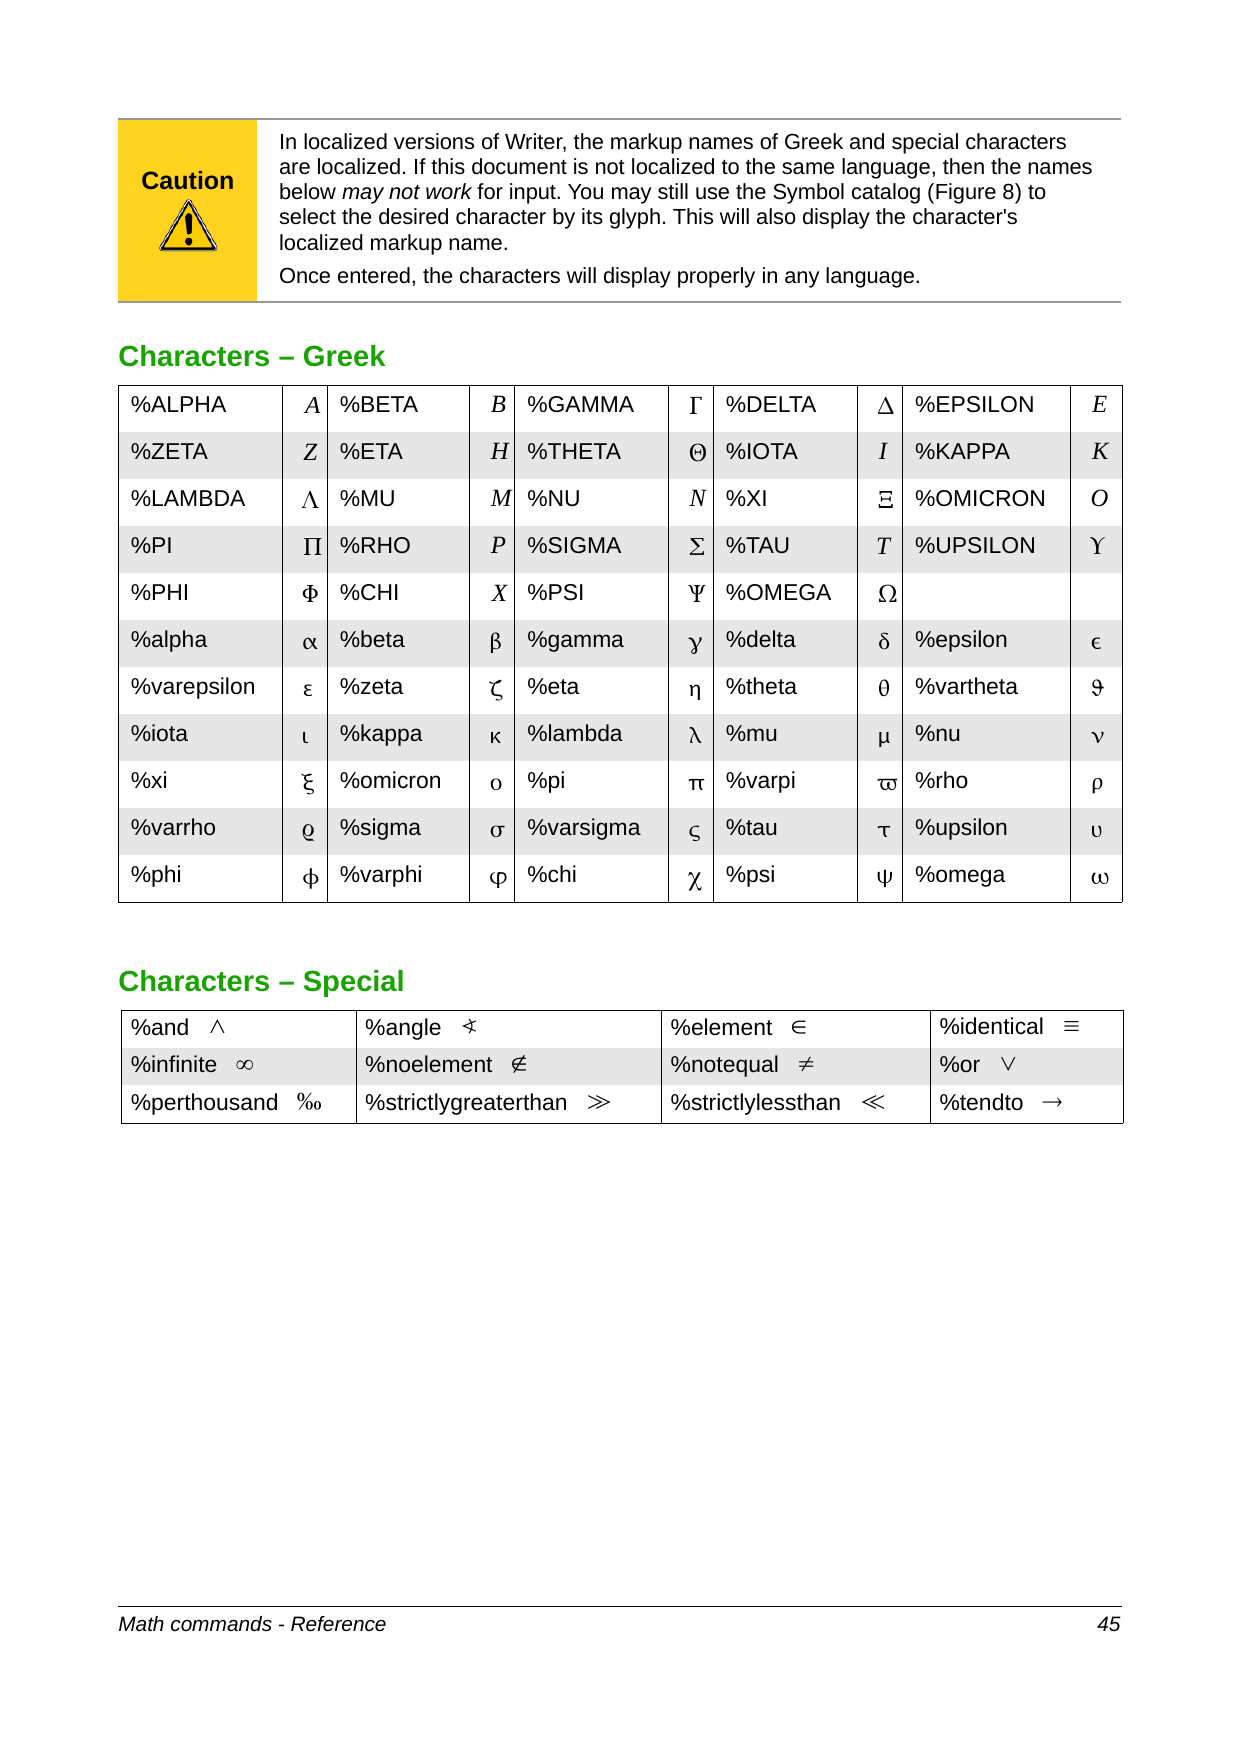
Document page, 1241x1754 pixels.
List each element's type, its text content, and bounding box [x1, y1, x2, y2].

table_cell [1071, 479, 1122, 526]
table_cell %lambda [515, 714, 668, 761]
table_cell %eta [515, 667, 668, 714]
table_cell [858, 667, 902, 714]
table_cell %rho [903, 761, 1070, 808]
table_cell %alpha [119, 620, 282, 667]
table_header %identical [931, 1011, 1123, 1048]
table_header Caution [118, 120, 257, 301]
table_cell [1071, 808, 1122, 855]
table_cell [470, 808, 514, 855]
table_cell [283, 479, 327, 526]
table_cell %chi [515, 855, 668, 902]
table_cell [283, 573, 327, 620]
table_cell %PHI [119, 573, 282, 620]
table_header %angle [357, 1011, 661, 1048]
table_header %and [122, 1011, 356, 1048]
table_cell [283, 761, 327, 808]
table_cell [1071, 714, 1122, 761]
table_cell %IOTA [714, 432, 857, 479]
table_cell %psi [714, 855, 857, 902]
table_cell [470, 855, 514, 902]
table_cell %OMEGA [714, 573, 857, 620]
table_cell [669, 620, 713, 667]
table_cell [669, 432, 713, 479]
table_cell %varsigma [515, 808, 668, 855]
table_cell [283, 526, 327, 573]
table_cell [669, 761, 713, 808]
table_cell [858, 808, 902, 855]
table_cell %THETA [515, 432, 668, 479]
table_cell [858, 714, 902, 761]
table_header %DELTA [714, 386, 857, 432]
table_cell %iota [119, 714, 282, 761]
table_cell %UPSILON [903, 526, 1070, 573]
table_cell %phi [119, 855, 282, 902]
table_header [669, 386, 713, 432]
table_cell [470, 479, 514, 526]
table_cell %notequal [662, 1048, 930, 1085]
table_cell [283, 667, 327, 714]
table_cell %SIGMA [515, 526, 668, 573]
table_cell [1071, 667, 1122, 714]
table_cell [1071, 761, 1122, 808]
table_cell [669, 667, 713, 714]
table_cell %perthousand [122, 1085, 356, 1123]
table_header %GAMMA [515, 386, 668, 432]
table_cell %KAPPA [903, 432, 1070, 479]
table_cell %RHO [328, 526, 469, 573]
table_cell [669, 526, 713, 573]
table_cell %infinite [122, 1048, 356, 1085]
table_cell [470, 667, 514, 714]
table_cell %beta [328, 620, 469, 667]
table_header [283, 386, 327, 432]
table_cell %mu [714, 714, 857, 761]
table_cell %xi [119, 761, 282, 808]
table_cell [669, 714, 713, 761]
table_header %EPSILON [903, 386, 1070, 432]
table_cell %ZETA [119, 432, 282, 479]
table_cell [470, 526, 514, 573]
table_cell %OMICRON [903, 479, 1070, 526]
table_cell %noelement [357, 1048, 661, 1085]
table_cell %omega [903, 855, 1070, 902]
table_cell [283, 855, 327, 902]
table_cell [470, 432, 514, 479]
table_cell %varphi [328, 855, 469, 902]
table_cell [669, 855, 713, 902]
table_cell %gamma [515, 620, 668, 667]
table_cell %nu [903, 714, 1070, 761]
table_header %ALPHA [119, 386, 282, 432]
table_cell [470, 620, 514, 667]
table_cell %kappa [328, 714, 469, 761]
table_header [1071, 386, 1122, 432]
table_cell [858, 573, 902, 620]
table_cell %CHI [328, 573, 469, 620]
table_cell [858, 526, 902, 573]
table_cell %varepsilon [119, 667, 282, 714]
table_cell %TAU [714, 526, 857, 573]
table_cell [858, 620, 902, 667]
table_cell %XI [714, 479, 857, 526]
table_cell %PSI [515, 573, 668, 620]
table_cell [903, 573, 1070, 620]
table_cell [1071, 855, 1122, 902]
table_header [470, 386, 514, 432]
table_cell %delta [714, 620, 857, 667]
table_cell [1071, 573, 1122, 620]
picture [155, 195, 220, 255]
table_cell %sigma [328, 808, 469, 855]
table_cell [1071, 432, 1122, 479]
table_header %BETA [328, 386, 469, 432]
table_cell [858, 855, 902, 902]
table_header In localized versions of Writer, the markup names of Greek and special characters are localized. If this document is not localized to the same language, then the names below may not work for input. You may still use the Symbol catalog (Figure 8) to select the desired character by its glyph. This will also display the character's localized markup name. Once entered, the characters will display properly in any language. [258, 120, 1121, 301]
table_cell [283, 620, 327, 667]
table_cell [858, 432, 902, 479]
table_cell %epsilon [903, 620, 1070, 667]
table_cell [283, 808, 327, 855]
table_cell %LAMBDA [119, 479, 282, 526]
table_cell [1071, 620, 1122, 667]
table_cell [283, 432, 327, 479]
table_cell %tendto [931, 1085, 1123, 1123]
table_cell %varpi [714, 761, 857, 808]
table_cell [669, 808, 713, 855]
table_cell [283, 714, 327, 761]
table_cell %ETA [328, 432, 469, 479]
subtitle Characters – Special [118, 964, 1122, 997]
table_cell %strictlygreaterthan [357, 1085, 661, 1123]
table_header [858, 386, 902, 432]
table_cell [1071, 526, 1122, 573]
table_cell [470, 761, 514, 808]
table_cell %zeta [328, 667, 469, 714]
table_cell [470, 714, 514, 761]
table_cell %theta [714, 667, 857, 714]
table_cell %PI [119, 526, 282, 573]
table_cell [669, 479, 713, 526]
table_cell %strictlylessthan [662, 1085, 930, 1123]
table_cell %vartheta [903, 667, 1070, 714]
table_cell %MU [328, 479, 469, 526]
table_cell %or [931, 1048, 1123, 1085]
table_cell %upsilon [903, 808, 1070, 855]
table_cell [858, 479, 902, 526]
table_cell [669, 573, 713, 620]
table_cell %varrho [119, 808, 282, 855]
table_cell [470, 573, 514, 620]
table_cell %NU [515, 479, 668, 526]
table_cell %tau [714, 808, 857, 855]
table_cell [858, 761, 902, 808]
subtitle Characters – Greek [118, 339, 1122, 372]
table_cell %pi [515, 761, 668, 808]
table_header %element [662, 1011, 930, 1048]
table_cell %omicron [328, 761, 469, 808]
